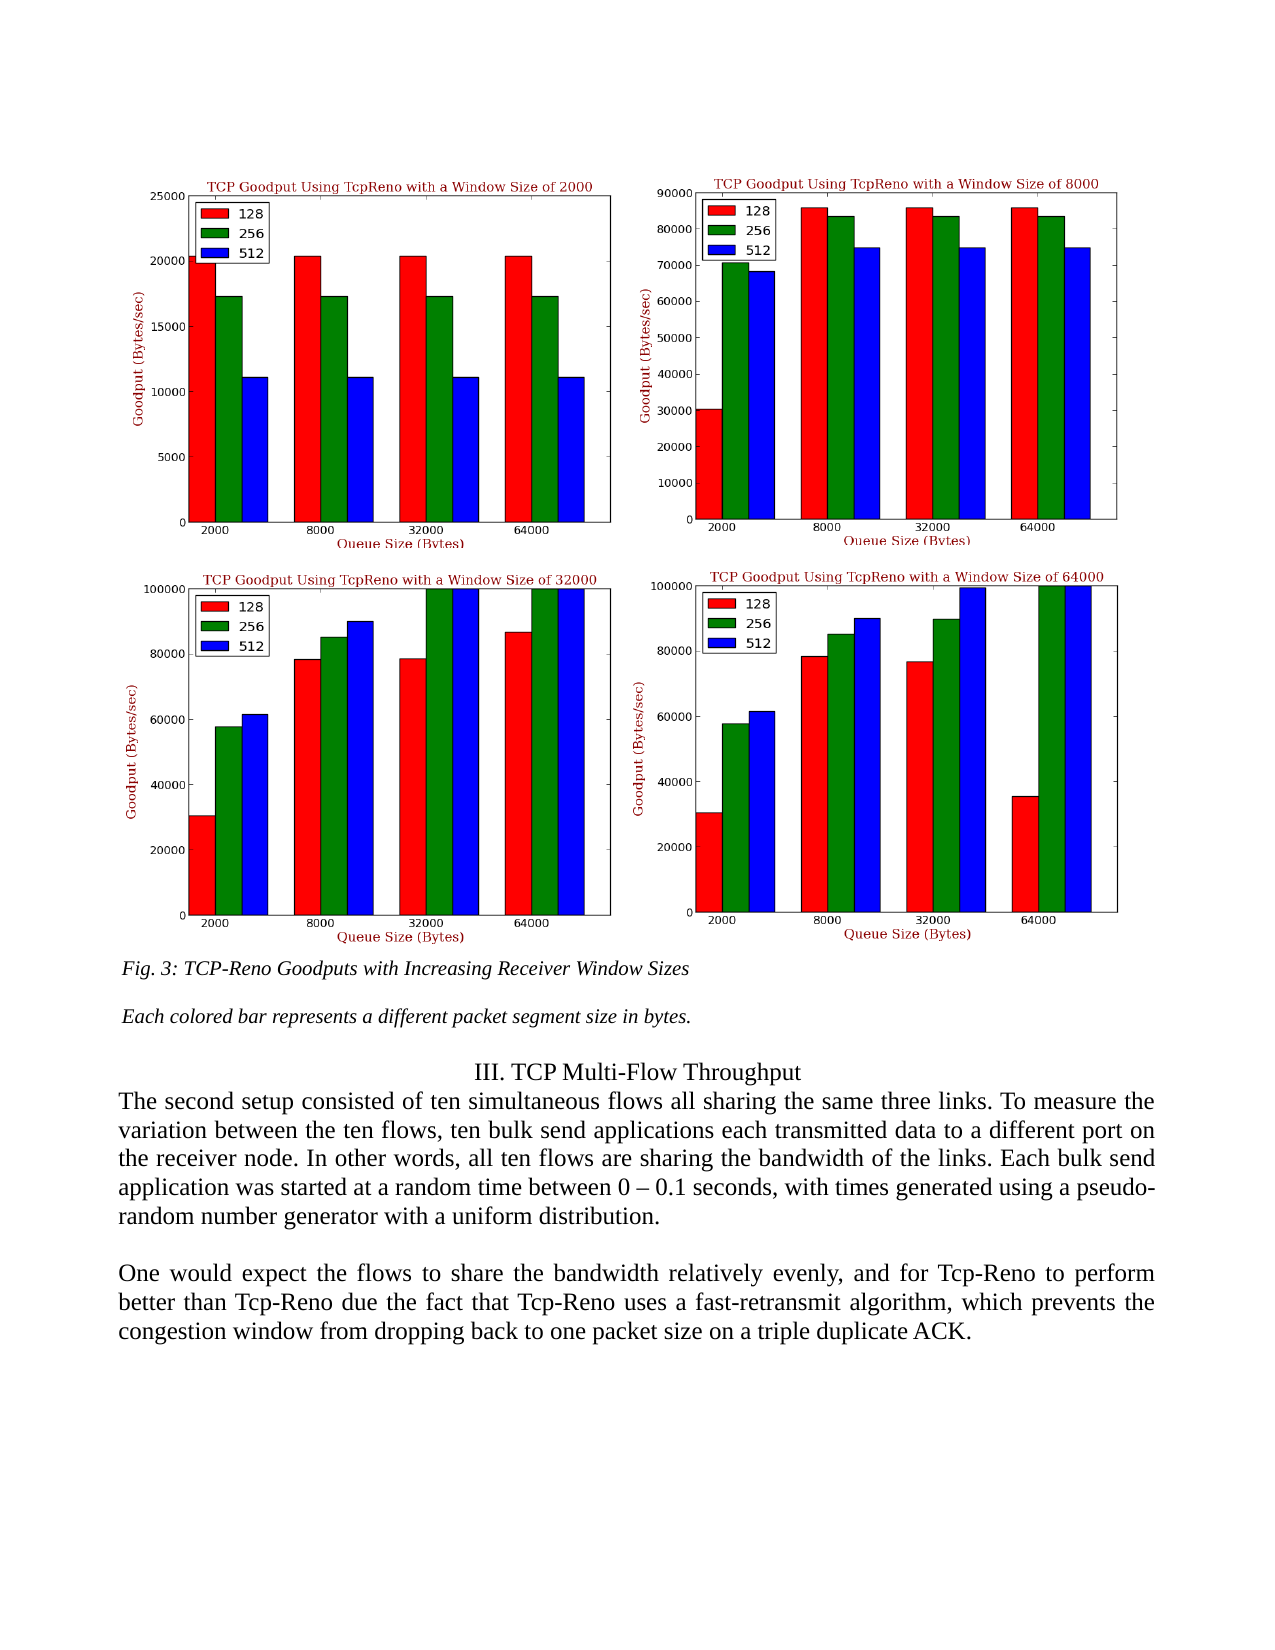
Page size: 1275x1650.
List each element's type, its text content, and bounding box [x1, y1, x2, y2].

picture [121, 152, 1172, 956]
text One would expect the flows to share the bandwidth relatively evenly, and for Tcp-Reno to perform better than Tcp-Reno due the fact that Tcp-Reno uses a fast-retransmit algorithm, which prevents the congestion window from dropping back to one packet size on a triple duplicate ACK. [118, 1258, 1157, 1345]
text Fig. 3: TCP-Reno Goodputs with Increasing Receiver Window Sizes [122, 953, 1172, 979]
text III. TCP Multi-Flow Throughput [118, 1057, 1157, 1086]
text Each colored bar represents a different packet segment size in bytes. [122, 1004, 1172, 1028]
text The second setup consisted of ten simultaneous flows all sharing the same three links. To measure the variation between the ten flows, ten bulk send applications each transmitted data to a different port on the receiver node. In other words, all ten flows are sharing the bandwidth of the links. Each bulk send application was started at a random time between 0 – 0.1 seconds, with times generated using a pseudo-random number generator with a uniform distribution. [118, 1086, 1157, 1230]
